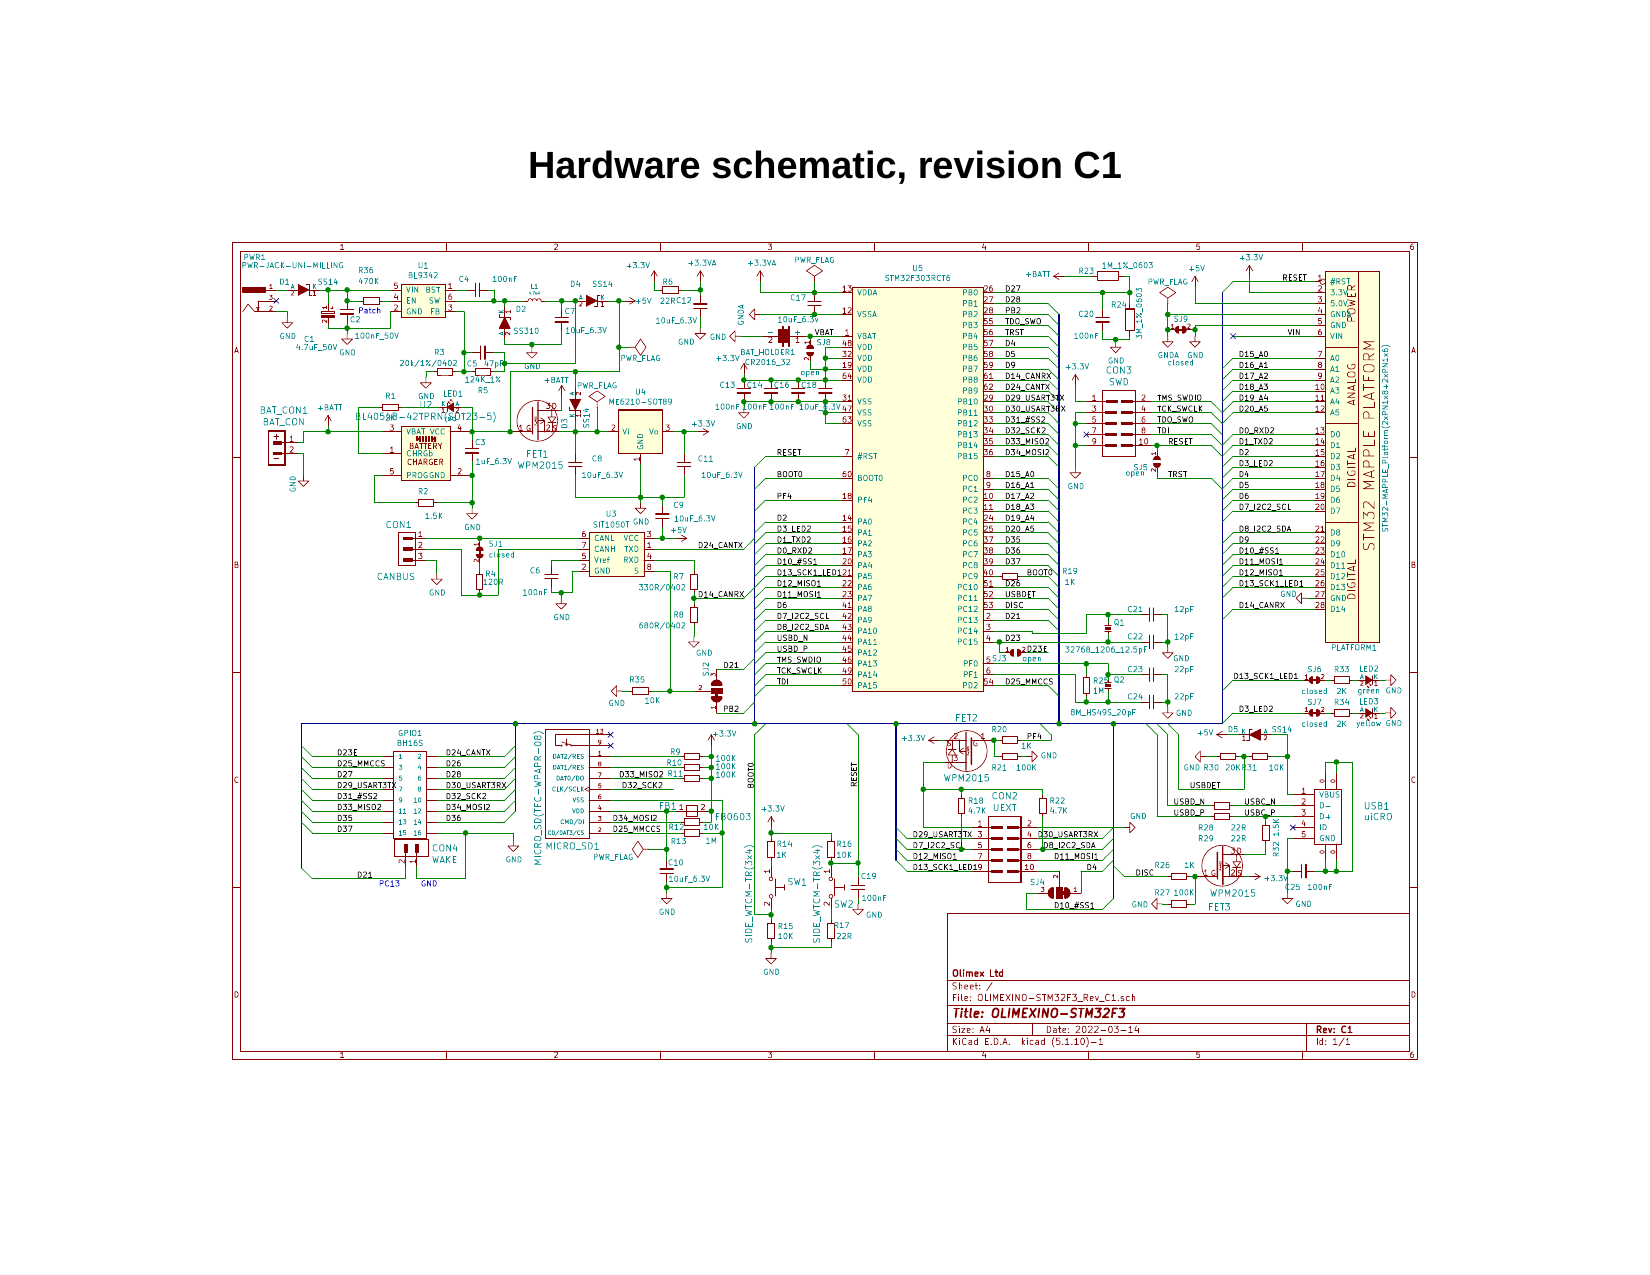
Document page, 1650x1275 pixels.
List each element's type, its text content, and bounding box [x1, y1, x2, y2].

subtitle Hardware schematic, revision C1 [118, 143, 1532, 187]
